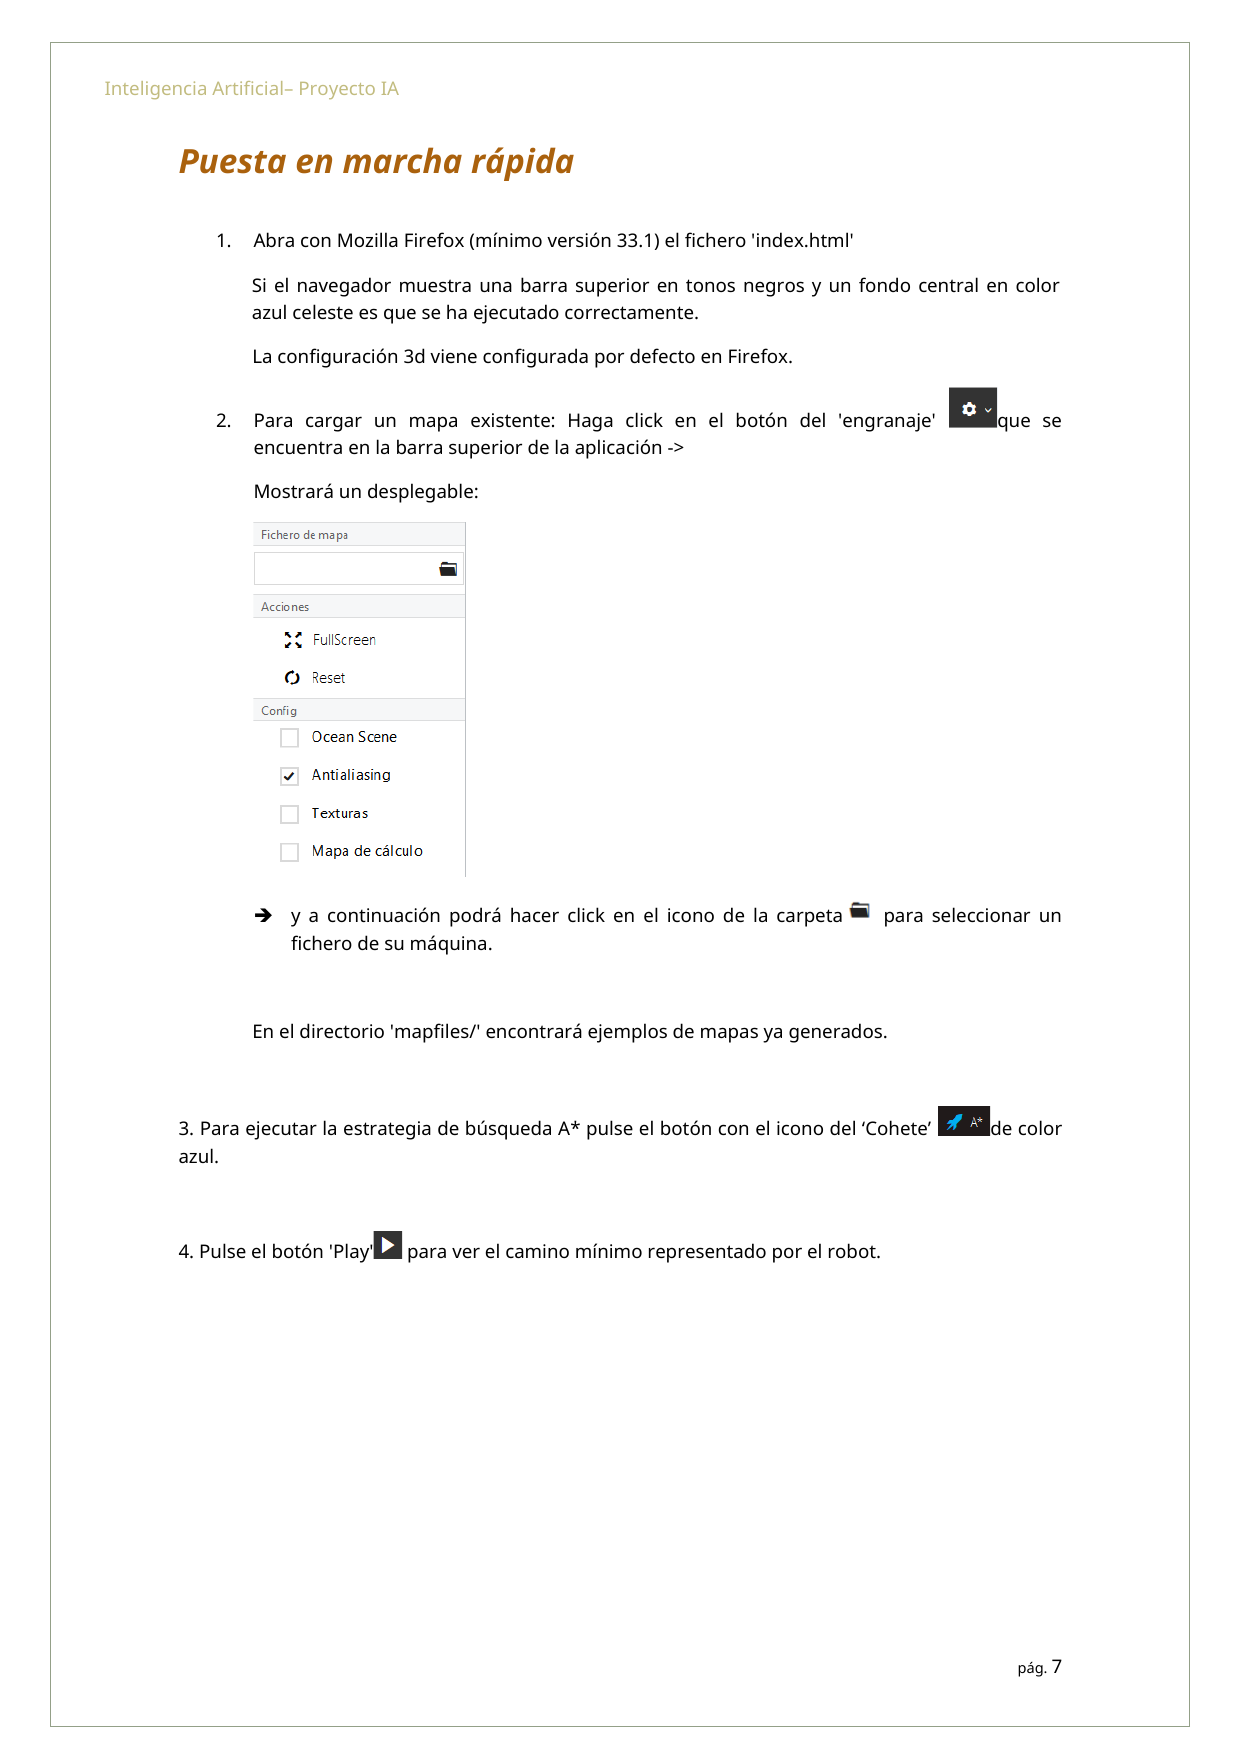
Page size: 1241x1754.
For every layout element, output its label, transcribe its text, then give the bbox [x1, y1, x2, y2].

picture [949, 387, 998, 428]
list Mostrará un desplegable: [253, 479, 1062, 504]
picture [253, 522, 466, 877]
picture [373, 1231, 403, 1259]
text 3. Para ejecutar la estrategia de búsqueda A* pulse el botón con el icono del ‘Cohete’ de color azul. [178, 1107, 1062, 1168]
list y a continuación podrá hacer click en el icono de la carpeta para seleccionar un fichero de su máquina. [253, 895, 1062, 956]
picture [938, 1106, 990, 1136]
subtitle Puesta en marcha rápida [178, 138, 1062, 183]
text Si el navegador muestra una barra superior en tonos negros y un fondo central en color azul celeste es que se ha ejecutado correctamente. [252, 272, 1062, 325]
list Para cargar un mapa existente: Haga click en el botón del 'engranaje' que se encuentra en la barra superior de la aplicación -> [216, 388, 1062, 460]
picture [843, 895, 876, 923]
text 4. Pulse el botón 'Play' para ver el camino mínimo representado por el robot. [178, 1231, 1062, 1263]
text En el directorio 'mapfiles/' encontrará ejemplos de mapas ya generados. [178, 1018, 1062, 1044]
text La configuración 3d viene configurada por defecto en Firefox. [178, 343, 1062, 369]
list Abra con Mozilla Firefox (mínimo versión 33.1) el fichero 'index.html' [216, 228, 1062, 253]
